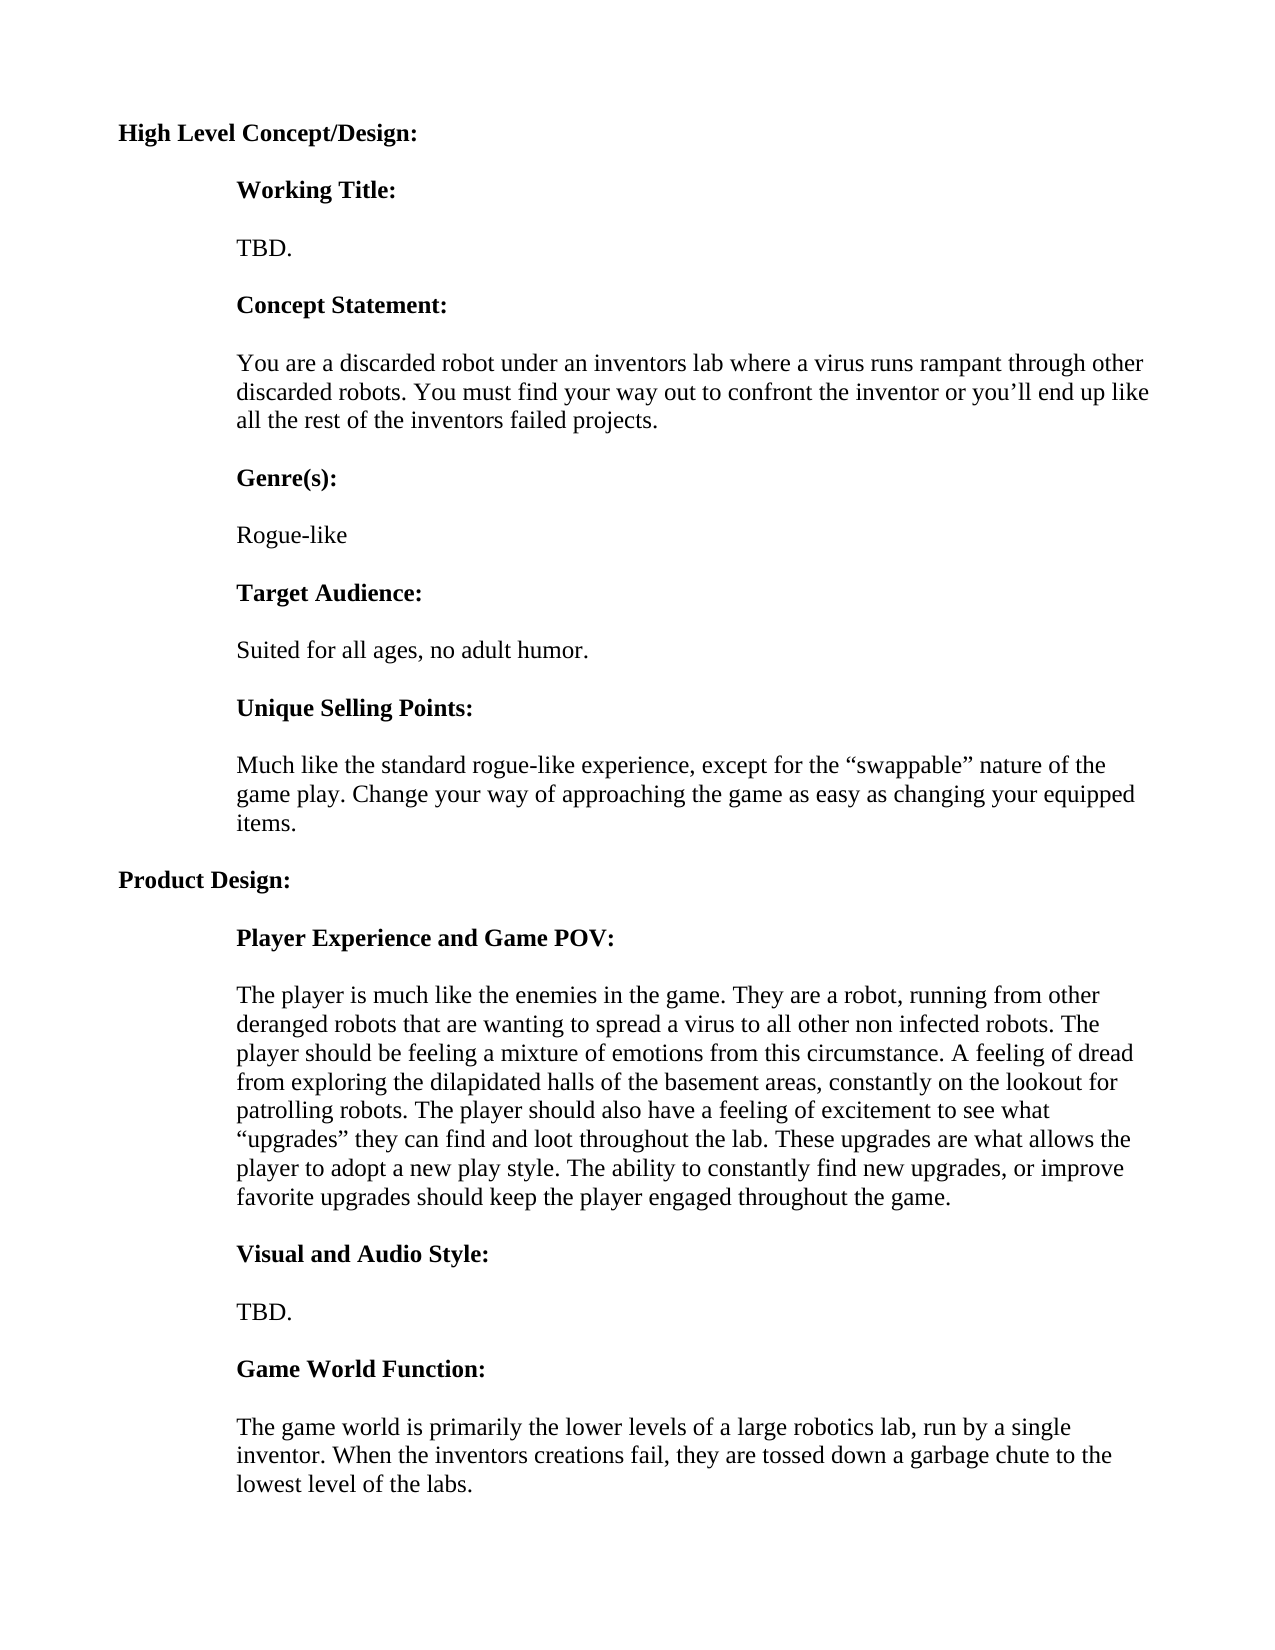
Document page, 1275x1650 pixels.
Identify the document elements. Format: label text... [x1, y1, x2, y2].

text Game World Function: [118, 1354, 1157, 1383]
text The game world is primarily the lower levels of a large robotics lab, run by a single inventor. When the inventors creations fail, they are tossed down a garbage chute to the lowest level of the labs. [118, 1412, 1157, 1498]
text Player Experience and Game POV: [118, 923, 1157, 952]
text Genre(s): [118, 463, 1157, 492]
text TBD. [118, 233, 1157, 262]
text Concept Statement: [118, 291, 1157, 319]
text Target Audience: [118, 578, 1157, 607]
text Rogue-like [118, 521, 1157, 549]
text TBD. [118, 1297, 1157, 1326]
text Much like the standard rogue-like experience, except for the “swappable” nature of the game play. Change your way of approaching the game as easy as changing your equipped items. [118, 751, 1157, 837]
text The player is much like the enemies in the game. They are a robot, running from other deranged robots that are wanting to spread a virus to all other non infected robots. The player should be feeling a mixture of emotions from this circumstance. A feeling of dread from exploring the dilapidated halls of the basement areas, constantly on the lookout for patrolling robots. The player should also have a feeling of excitement to see what “upgrades” they can find and loot throughout the lab. These upgrades are what allows the player to adopt a new play style. The ability to constantly find new upgrades, or improve favorite upgrades should keep the player engaged throughout the game. [118, 981, 1157, 1211]
text Unique Selling Points: [118, 693, 1157, 722]
text You are a discarded robot under an inventors lab where a virus runs rampant through other discarded robots. You must find your way out to confront the inventor or you’ll end up like all the rest of the inventors failed projects. [118, 348, 1157, 434]
text Suited for all ages, no adult humor. [118, 636, 1157, 664]
text High Level Concept/Design: [118, 118, 1157, 147]
text Working Title: [118, 176, 1157, 204]
text Product Design: [118, 866, 1157, 894]
text Visual and Audio Style: [118, 1239, 1157, 1268]
